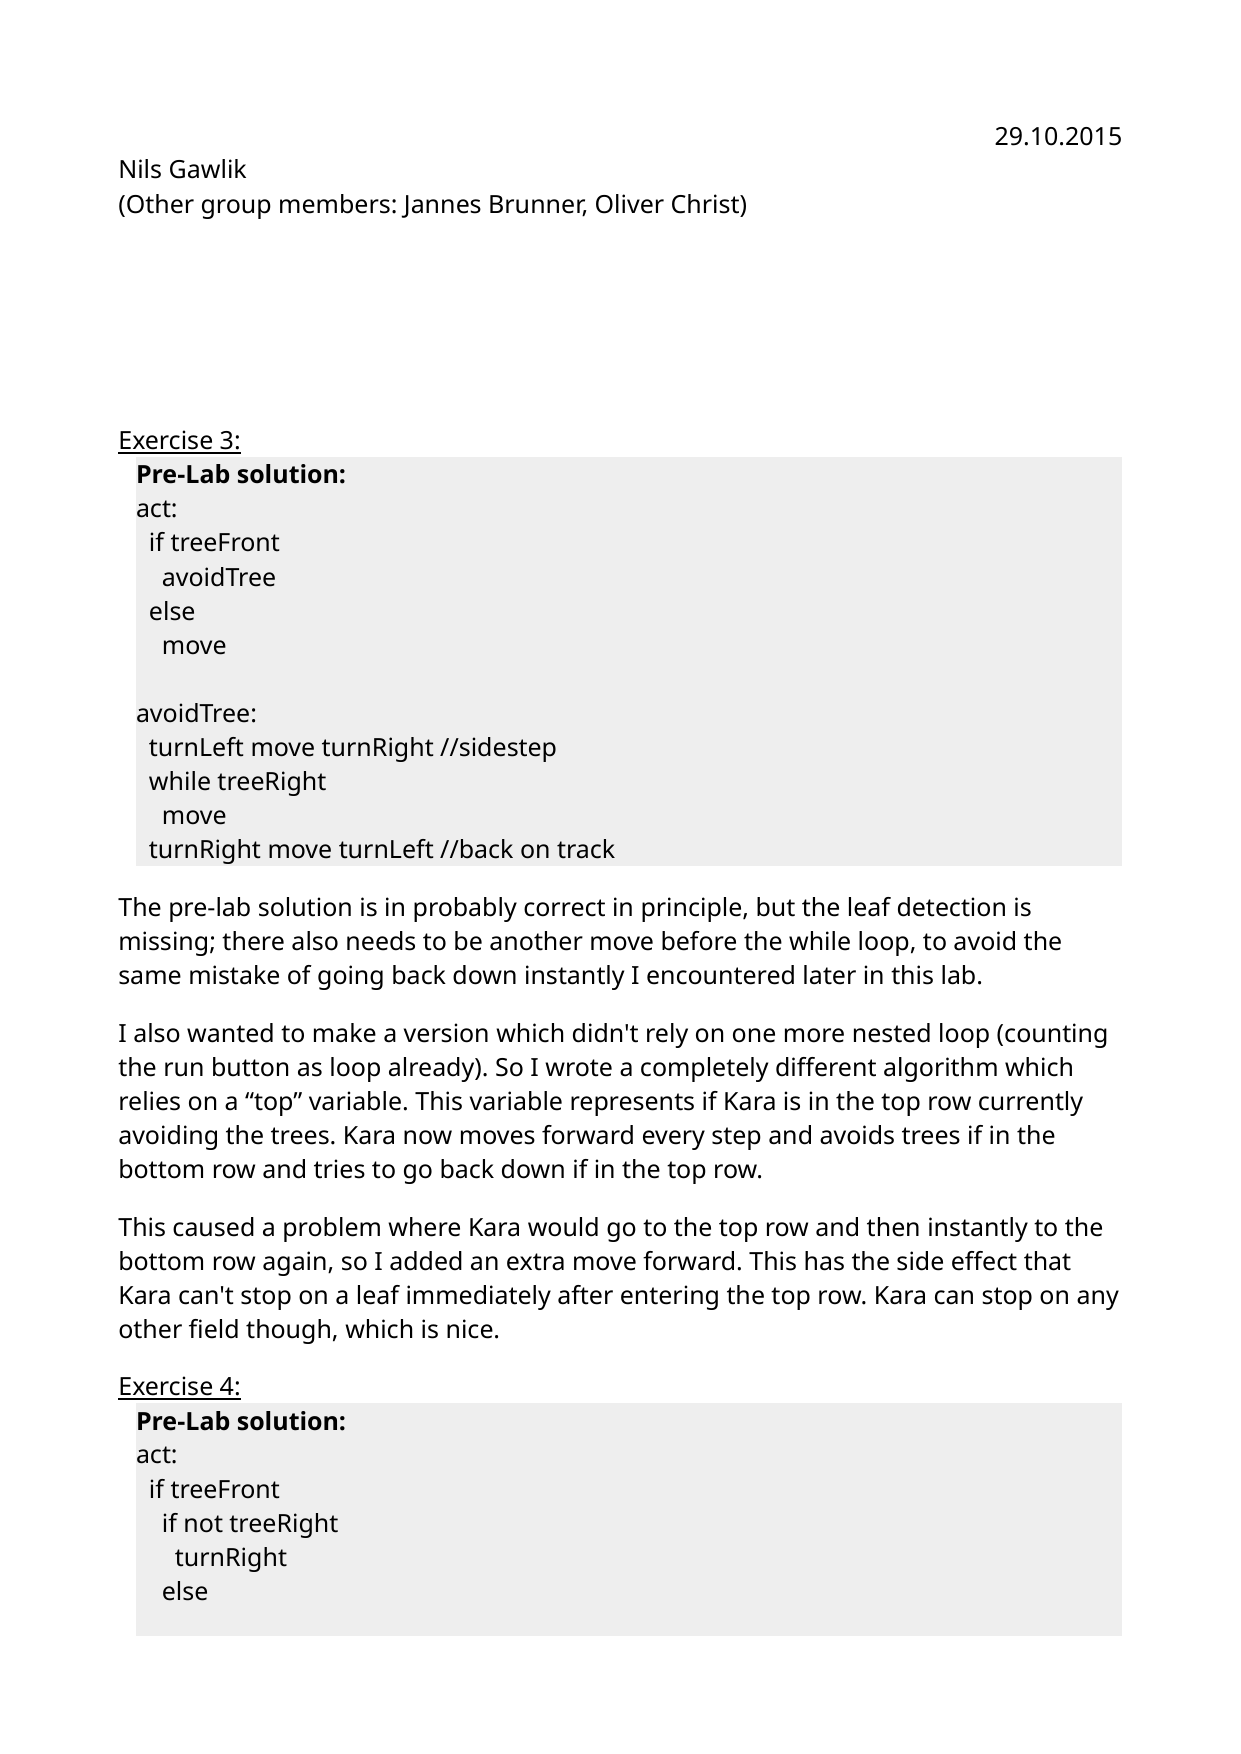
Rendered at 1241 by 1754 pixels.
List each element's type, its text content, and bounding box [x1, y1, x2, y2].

text The pre-lab solution is in probably correct in principle, but the leaf detection is missing; there also needs to be another move before the while loop, to avoid the same mistake of going back down instantly I encountered later in this lab. [118, 889, 1122, 992]
text else [136, 1573, 1122, 1607]
text move [136, 798, 1122, 832]
text Pre-Lab solution: [136, 457, 1122, 491]
text This caused a problem where Kara would go to the top row and then instantly to the bottom row again, so I added an extra move forward. This has the side effect that Kara can't stop on a leaf immediately after entering the top row. Kara can stop on any other field though, which is nice. [118, 1209, 1122, 1345]
text turnLeft move turnRight //sidestep [136, 729, 1122, 763]
text if treeFront [136, 525, 1122, 559]
text turnRight move turnLeft //back on track [136, 832, 1122, 866]
text I also wanted to make a version which didn't rely on one more nested loop (counting the run button as loop already). So I wrote a completely different algorithm which relies on a “top” variable. This variable represents if Kara is in the top row currently avoiding the trees. Kara now moves forward every step and avoids trees if in the bottom row and tries to go back down if in the top row. [118, 1015, 1122, 1186]
text Exercise 4: [118, 1369, 1122, 1403]
text turnRight [136, 1539, 1122, 1573]
text avoidTree [136, 559, 1122, 593]
text else [136, 593, 1122, 627]
text if treeFront [136, 1471, 1122, 1505]
text Exercise 3: [118, 423, 1122, 457]
text act: [136, 1437, 1122, 1471]
text if not treeRight [136, 1505, 1122, 1539]
text move [136, 627, 1122, 661]
text Pre-Lab solution: [136, 1403, 1122, 1437]
text act: [136, 491, 1122, 525]
text avoidTree: [136, 695, 1122, 729]
text while treeRight [136, 763, 1122, 798]
